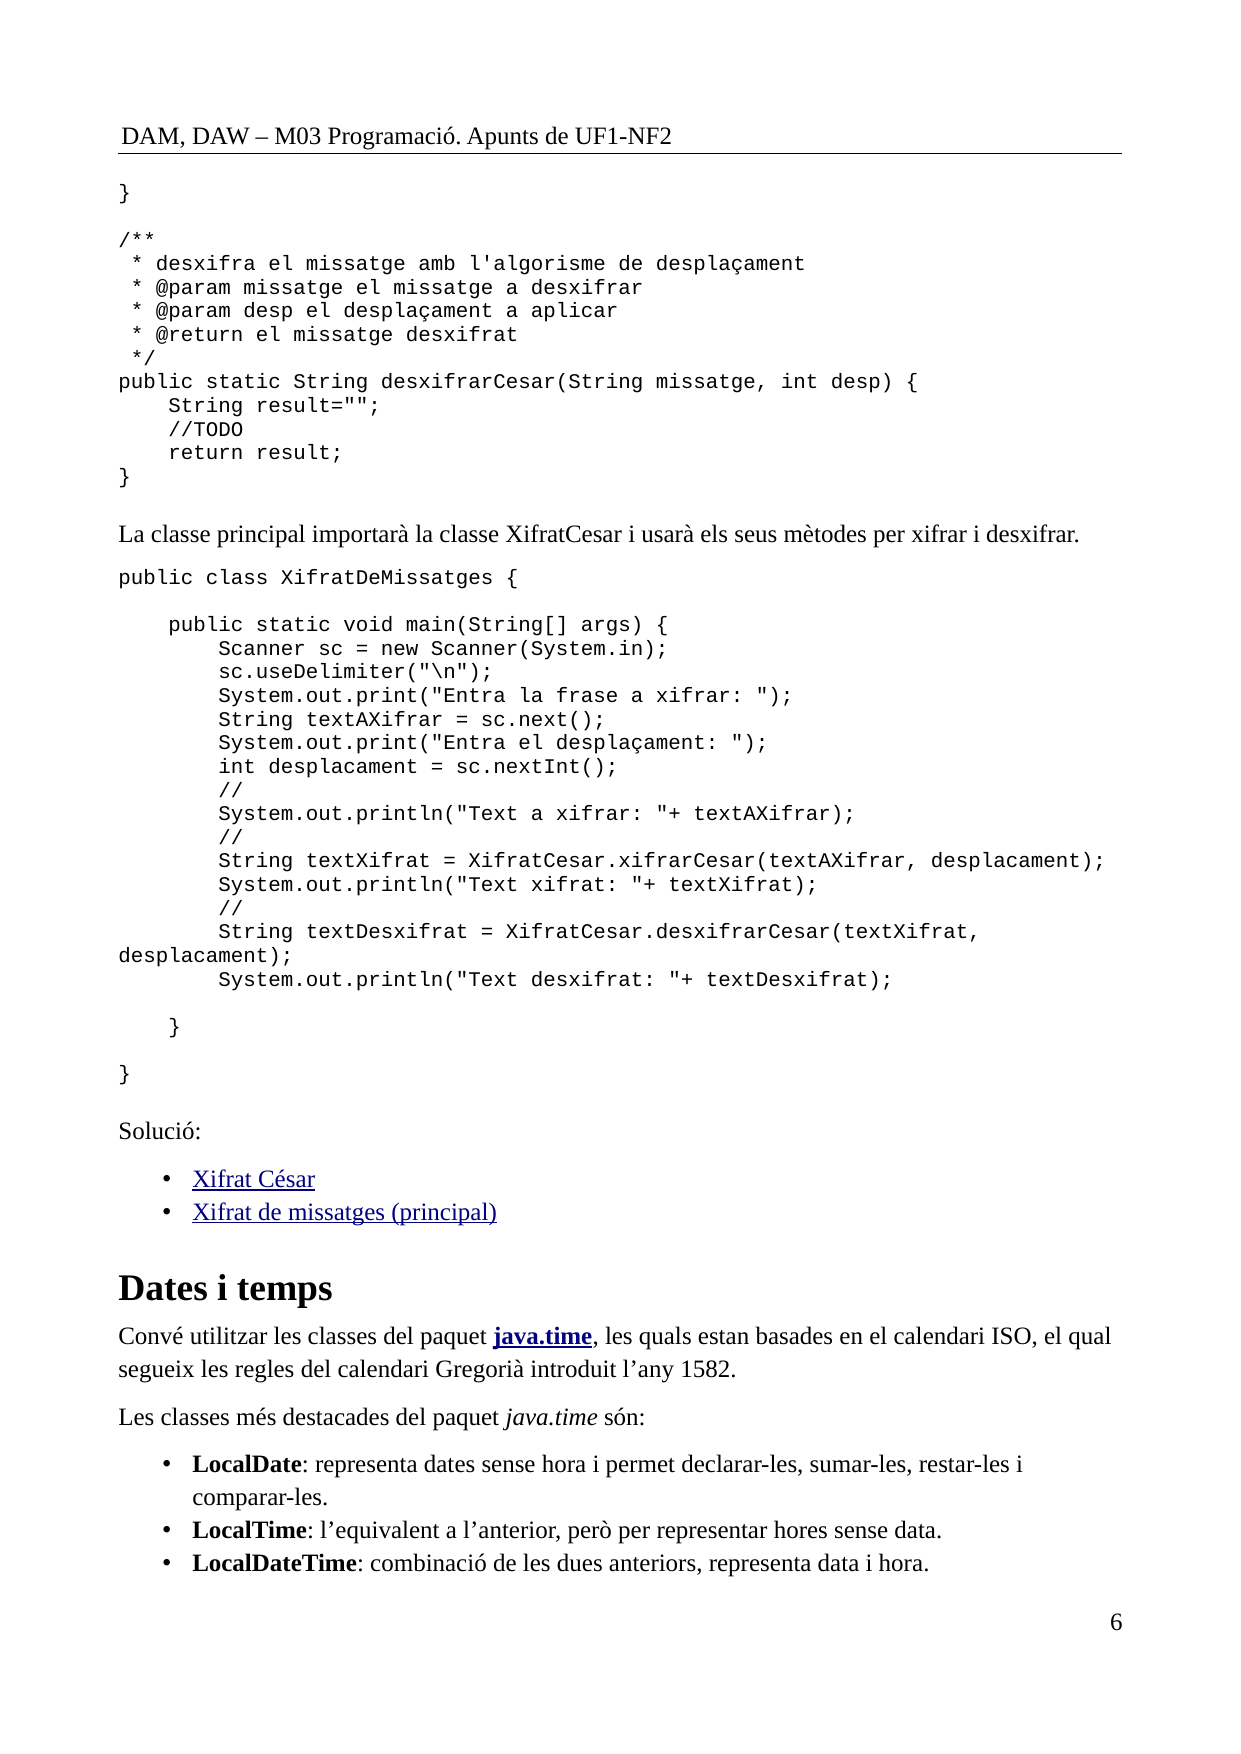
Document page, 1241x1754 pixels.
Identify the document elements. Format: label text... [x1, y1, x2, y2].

subtitle Dates i temps [118, 1266, 1122, 1309]
text * @param desp el desplaçament a aplicar [118, 301, 1122, 324]
text Les classes més destacades del paquet java.time són: [118, 1402, 1122, 1431]
text */ [118, 348, 1122, 371]
text System.out.print("Entra la frase a xifrar: "); [118, 685, 1122, 709]
text // [118, 898, 1122, 921]
text } [118, 1063, 1122, 1087]
text return result; [118, 442, 1122, 466]
text } [118, 182, 1122, 206]
text System.out.println("Text a xifrar: "+ textAXifrar); [118, 803, 1122, 827]
text // [118, 779, 1122, 803]
text Scanner sc = new Scanner(System.in); [118, 638, 1122, 661]
text String result=""; [118, 395, 1122, 419]
text String textXifrat = XifratCesar.xifrarCesar(textAXifrar, desplacament); [118, 851, 1122, 874]
text * desxifra el missatge amb l'algorisme de desplaçament [118, 253, 1122, 277]
list LocalTime: l’equivalent a l’anterior, però per representar hores sense data. [162, 1515, 1122, 1544]
text int desplacament = sc.nextInt(); [118, 756, 1122, 779]
text * @param missatge el missatge a desxifrar [118, 277, 1122, 301]
list Xifrat de missatges (principal) [162, 1197, 1122, 1226]
list Xifrat César [162, 1164, 1122, 1193]
text Convé utilitzar les classes del paquet java.time, les quals estan basades en el calendari ISO, el qual segueix les regles del calendari Gregorià introduit l’any 1582. [118, 1321, 1122, 1383]
text // [118, 827, 1122, 851]
text //TODO [118, 419, 1122, 442]
text System.out.println("Text desxifrat: "+ textDesxifrat); [118, 969, 1122, 992]
text System.out.print("Entra el desplaçament: "); [118, 732, 1122, 756]
text public static String desxifrarCesar(String missatge, int desp) { [118, 371, 1122, 395]
list LocalDate: representa dates sense hora i permet declarar-les, sumar-les, restar-les i comparar-les. [162, 1449, 1122, 1511]
text * @return el missatge desxifrat [118, 324, 1122, 348]
text String textDesxifrat = XifratCesar.desxifrarCesar(textXifrat, desplacament); [118, 921, 1122, 969]
text public class XifratDeMissatges { [118, 567, 1122, 590]
text System.out.println("Text xifrat: "+ textXifrat); [118, 874, 1122, 898]
list LocalDateTime: combinació de les dues anteriors, representa data i hora. [162, 1548, 1122, 1577]
text public static void main(String[] args) { [118, 614, 1122, 638]
text } [118, 1016, 1122, 1040]
text /** [118, 229, 1122, 253]
text sc.useDelimiter("\n"); [118, 661, 1122, 685]
text } [118, 466, 1122, 490]
text La classe principal importarà la classe XifratCesar i usarà els seus mètodes per xifrar i desxifrar. [118, 519, 1122, 548]
text Solució: [118, 1116, 1122, 1145]
text String textAXifrar = sc.next(); [118, 709, 1122, 732]
